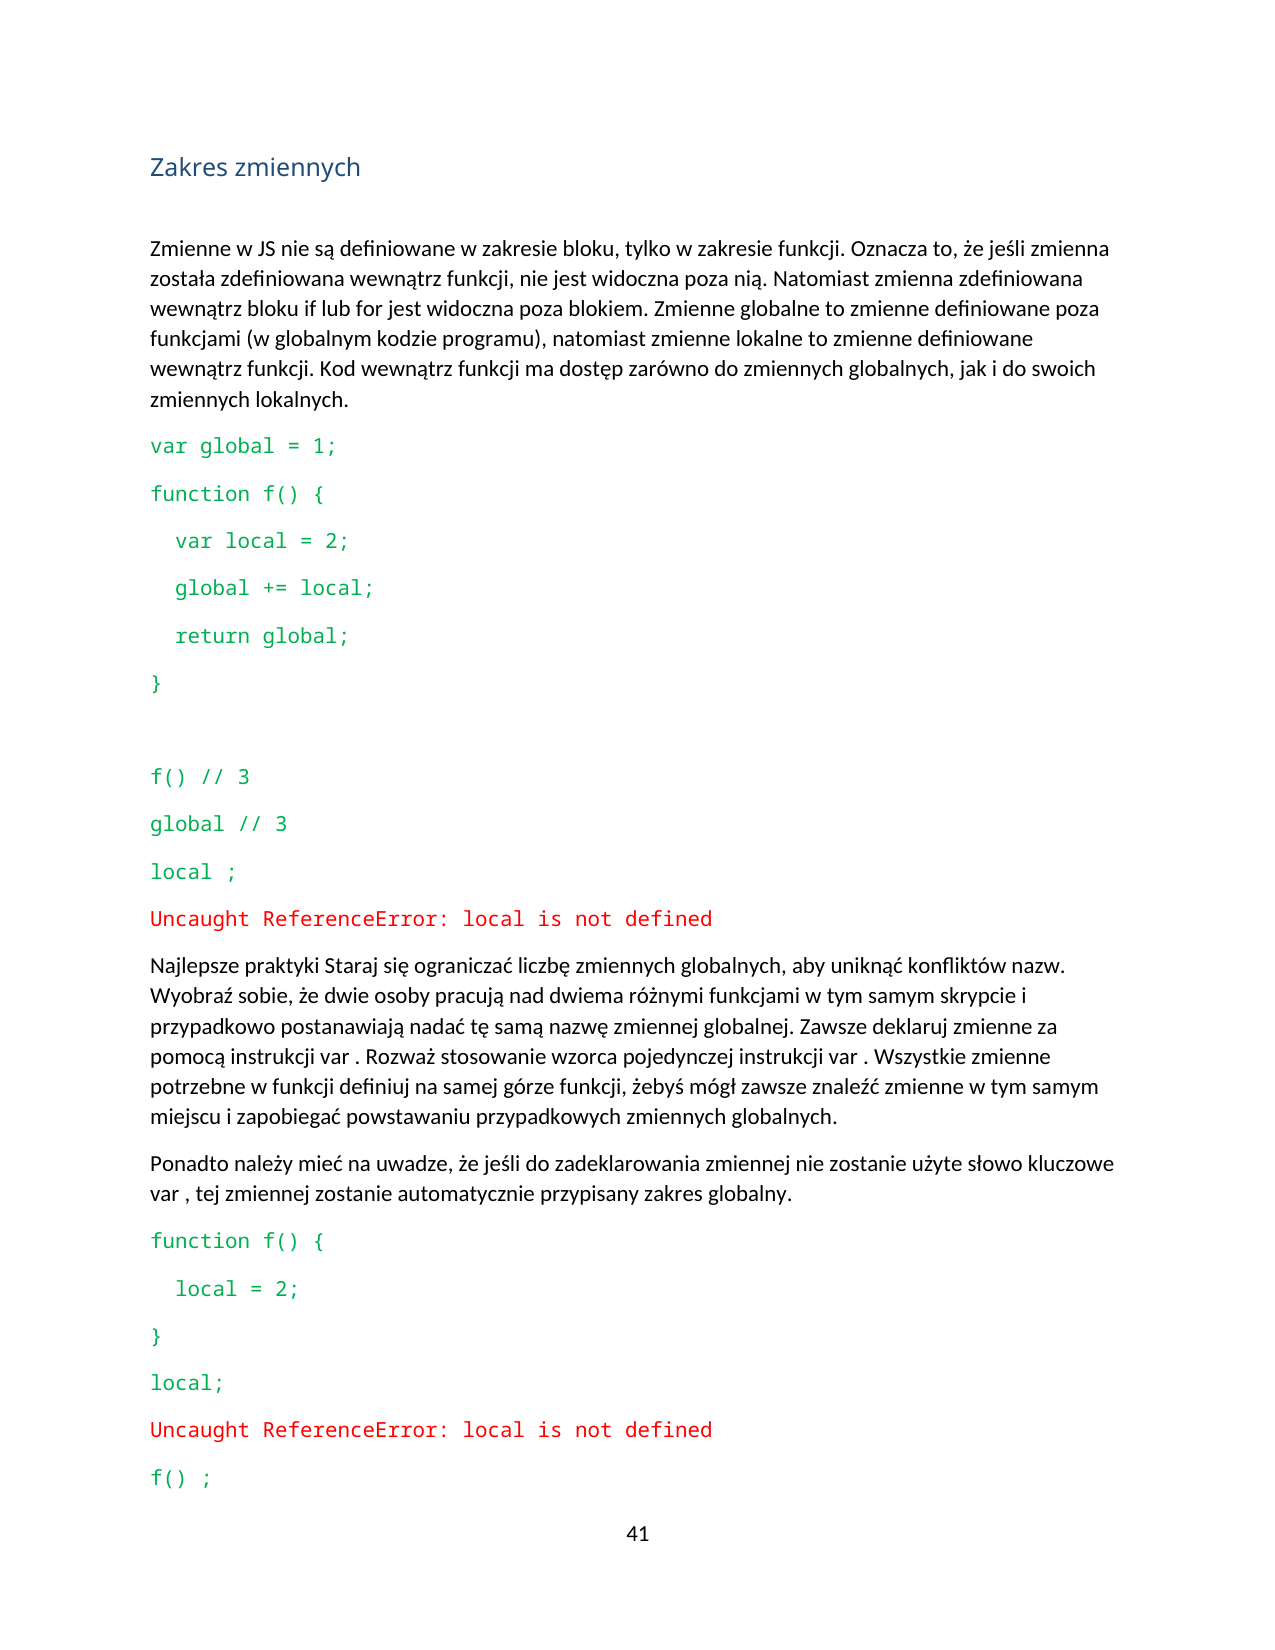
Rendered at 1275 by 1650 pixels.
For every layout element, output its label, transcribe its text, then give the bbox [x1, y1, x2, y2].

subtitle Zakres zmiennych [150, 150, 1125, 184]
text local ; [150, 857, 1125, 885]
text f() // 3 [150, 762, 1125, 791]
text global // 3 [150, 809, 1125, 838]
text } [150, 1321, 1125, 1349]
text global += local; [150, 573, 1125, 602]
text return global; [150, 621, 1125, 649]
text function f() { [150, 1226, 1125, 1255]
text var local = 2; [150, 526, 1125, 554]
text function f() { [150, 479, 1125, 507]
text Najlepsze praktyki Staraj się ograniczać liczbę zmiennych globalnych, aby uniknąć konfliktów nazw. Wyobraź sobie, że dwie osoby pracują nad dwiema różnymi funkcjami w tym samym skrypcie i przypadkowo postanawiają nadać tę samą nazwę zmiennej globalnej. Zawsze deklaruj zmienne za pomocą instrukcji var . Rozważ stosowanie wzorca pojedynczej instrukcji var . Wszystkie zmienne potrzebne w funkcji definiuj na samej górze funkcji, żebyś mógł zawsze znaleźć zmienne w tym samym miejscu i zapobiegać powstawaniu przypadkowych zmiennych globalnych. [150, 951, 1125, 1130]
text var global = 1; [150, 432, 1125, 460]
text local; [150, 1368, 1125, 1397]
text f() ; [150, 1463, 1125, 1491]
text Ponadto należy mieć na uwadze, że jeśli do zadeklarowania zmiennej nie zostanie użyte słowo kluczowe var , tej zmiennej zostanie automatycznie przypisany zakres globalny. [150, 1149, 1125, 1207]
text } [150, 668, 1125, 696]
text Zmienne w JS nie są definiowane w zakresie bloku, tylko w zakresie funkcji. Oznacza to, że jeśli zmienna została zdefiniowana wewnątrz funkcji, nie jest widoczna poza nią. Natomiast zmienna zdefiniowana wewnątrz bloku if lub for jest widoczna poza blokiem. Zmienne globalne to zmienne definiowane poza funkcjami (w globalnym kodzie programu), natomiast zmienne lokalne to zmienne definiowane wewnątrz funkcji. Kod wewnątrz funkcji ma dostęp zarówno do zmiennych globalnych, jak i do swoich zmiennych lokalnych. [150, 234, 1125, 413]
text Uncaught ReferenceError: local is not defined [150, 904, 1125, 932]
text local = 2; [150, 1274, 1125, 1302]
text Uncaught ReferenceError: local is not defined [150, 1416, 1125, 1444]
